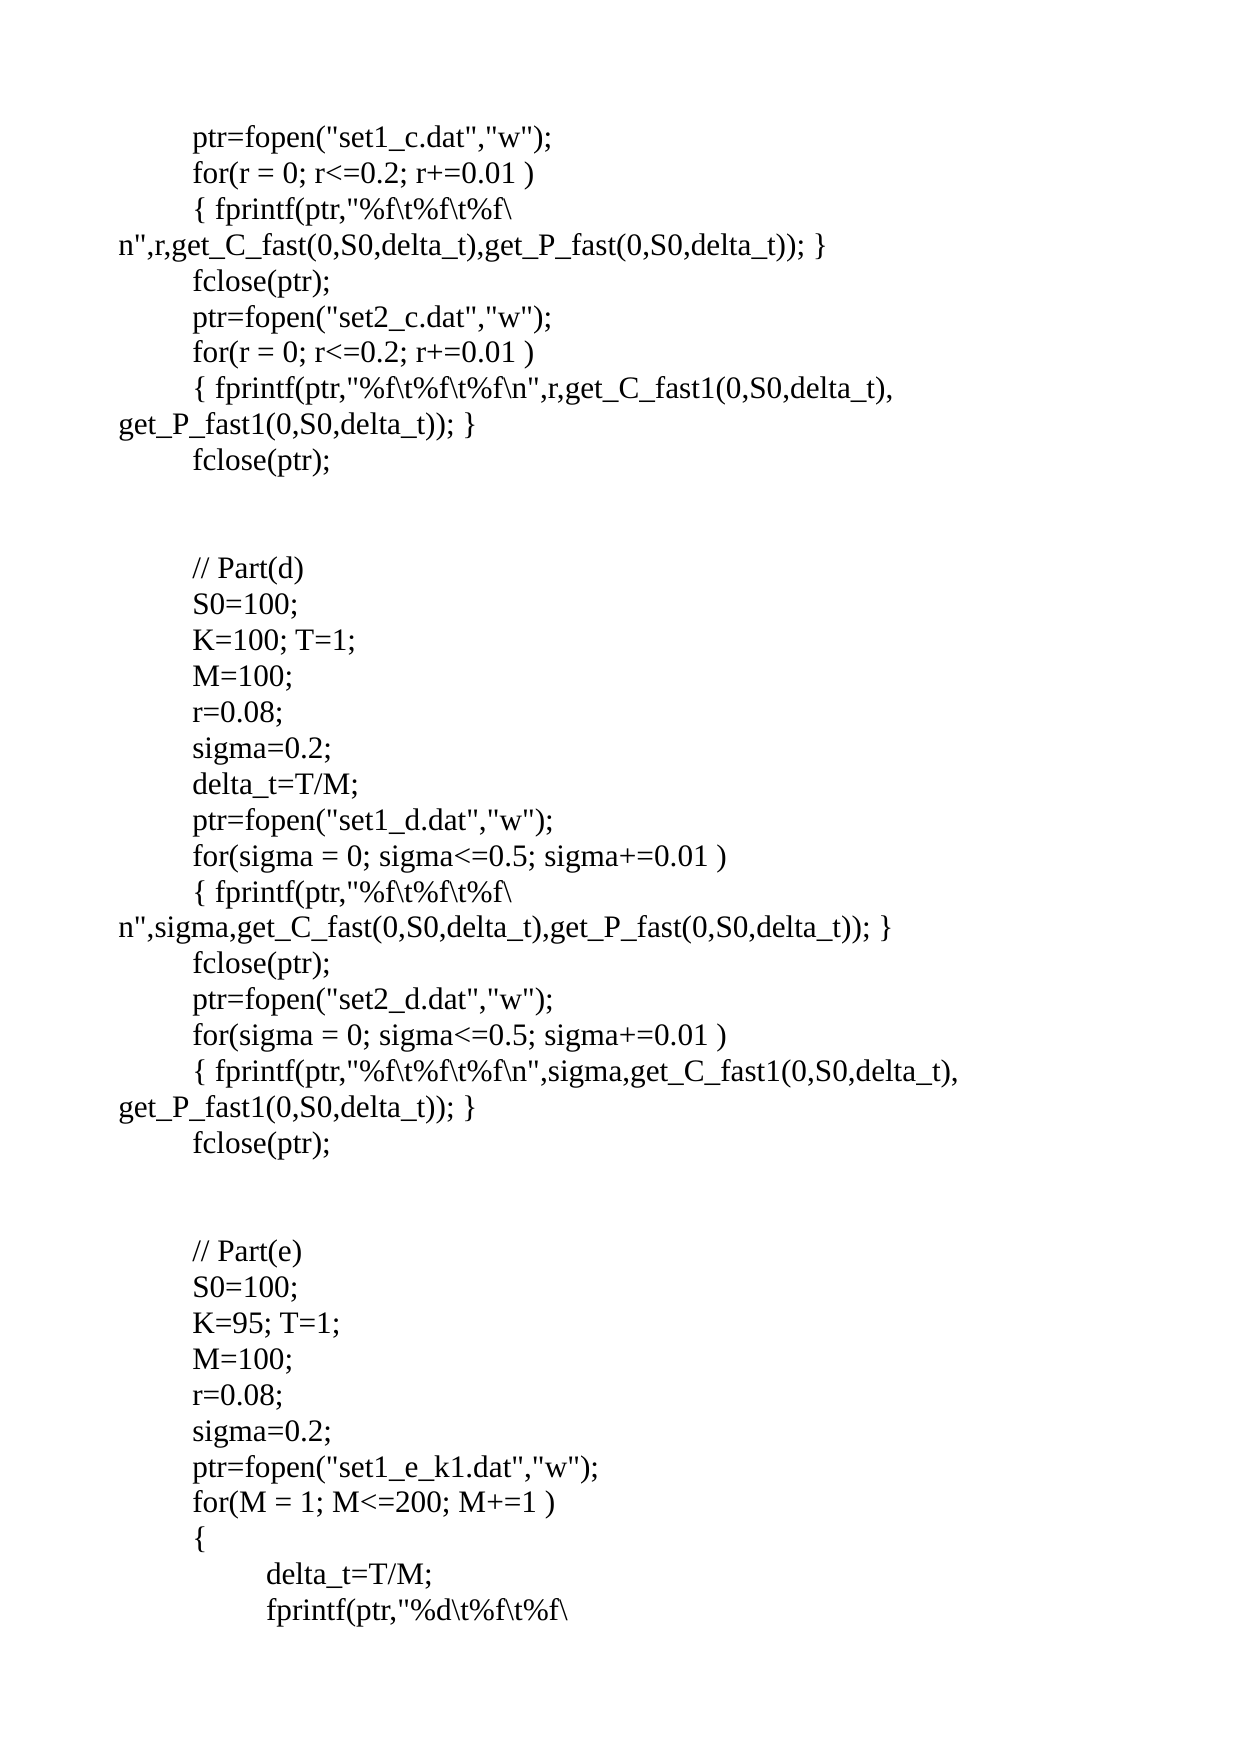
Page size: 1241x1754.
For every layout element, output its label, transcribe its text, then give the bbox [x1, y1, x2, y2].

text // Part(e) [118, 1232, 1122, 1268]
text ptr=fopen("set1_c.dat","w"); [118, 118, 1122, 154]
text for(sigma = 0; sigma<=0.5; sigma+=0.01 ) [118, 1017, 1122, 1052]
text for(sigma = 0; sigma<=0.5; sigma+=0.01 ) [118, 837, 1122, 873]
text r=0.08; [118, 693, 1122, 729]
text K=95; T=1; [118, 1304, 1122, 1340]
text delta_t=T/M; [118, 765, 1122, 801]
text { fprintf(ptr,"%f\t%f\t%f\n",sigma,get_C_fast(0,S0,delta_t),get_P_fast(0,S0,delta_t)); } [118, 873, 1122, 945]
text delta_t=T/M; [118, 1556, 1122, 1592]
text { fprintf(ptr,"%f\t%f\t%f\n",sigma,get_C_fast1(0,S0,delta_t), get_P_fast1(0,S0,delta_t)); } [118, 1052, 1122, 1124]
text M=100; [118, 1340, 1122, 1376]
text ptr=fopen("set1_d.dat","w"); [118, 801, 1122, 837]
text fclose(ptr); [118, 945, 1122, 981]
text fprintf(ptr,"%d\t%f\t%f\ [118, 1592, 1122, 1627]
text { fprintf(ptr,"%f\t%f\t%f\n",r,get_C_fast(0,S0,delta_t),get_P_fast(0,S0,delta_t)); } [118, 190, 1122, 262]
text S0=100; [118, 1268, 1122, 1304]
text // Part(d) [118, 549, 1122, 585]
text r=0.08; [118, 1376, 1122, 1412]
text ptr=fopen("set2_d.dat","w"); [118, 981, 1122, 1017]
text K=100; T=1; [118, 621, 1122, 657]
text ptr=fopen("set1_e_k1.dat","w"); [118, 1448, 1122, 1484]
text S0=100; [118, 585, 1122, 621]
text ptr=fopen("set2_c.dat","w"); [118, 298, 1122, 334]
text fclose(ptr); [118, 1124, 1122, 1160]
text for(r = 0; r<=0.2; r+=0.01 ) [118, 334, 1122, 370]
text { fprintf(ptr,"%f\t%f\t%f\n",r,get_C_fast1(0,S0,delta_t), get_P_fast1(0,S0,delta_t)); } [118, 370, 1122, 442]
text for(M = 1; M<=200; M+=1 ) [118, 1484, 1122, 1520]
text sigma=0.2; [118, 729, 1122, 765]
text fclose(ptr); [118, 262, 1122, 298]
text fclose(ptr); [118, 442, 1122, 477]
text M=100; [118, 657, 1122, 693]
text for(r = 0; r<=0.2; r+=0.01 ) [118, 154, 1122, 190]
text { [118, 1520, 1122, 1556]
text sigma=0.2; [118, 1412, 1122, 1448]
